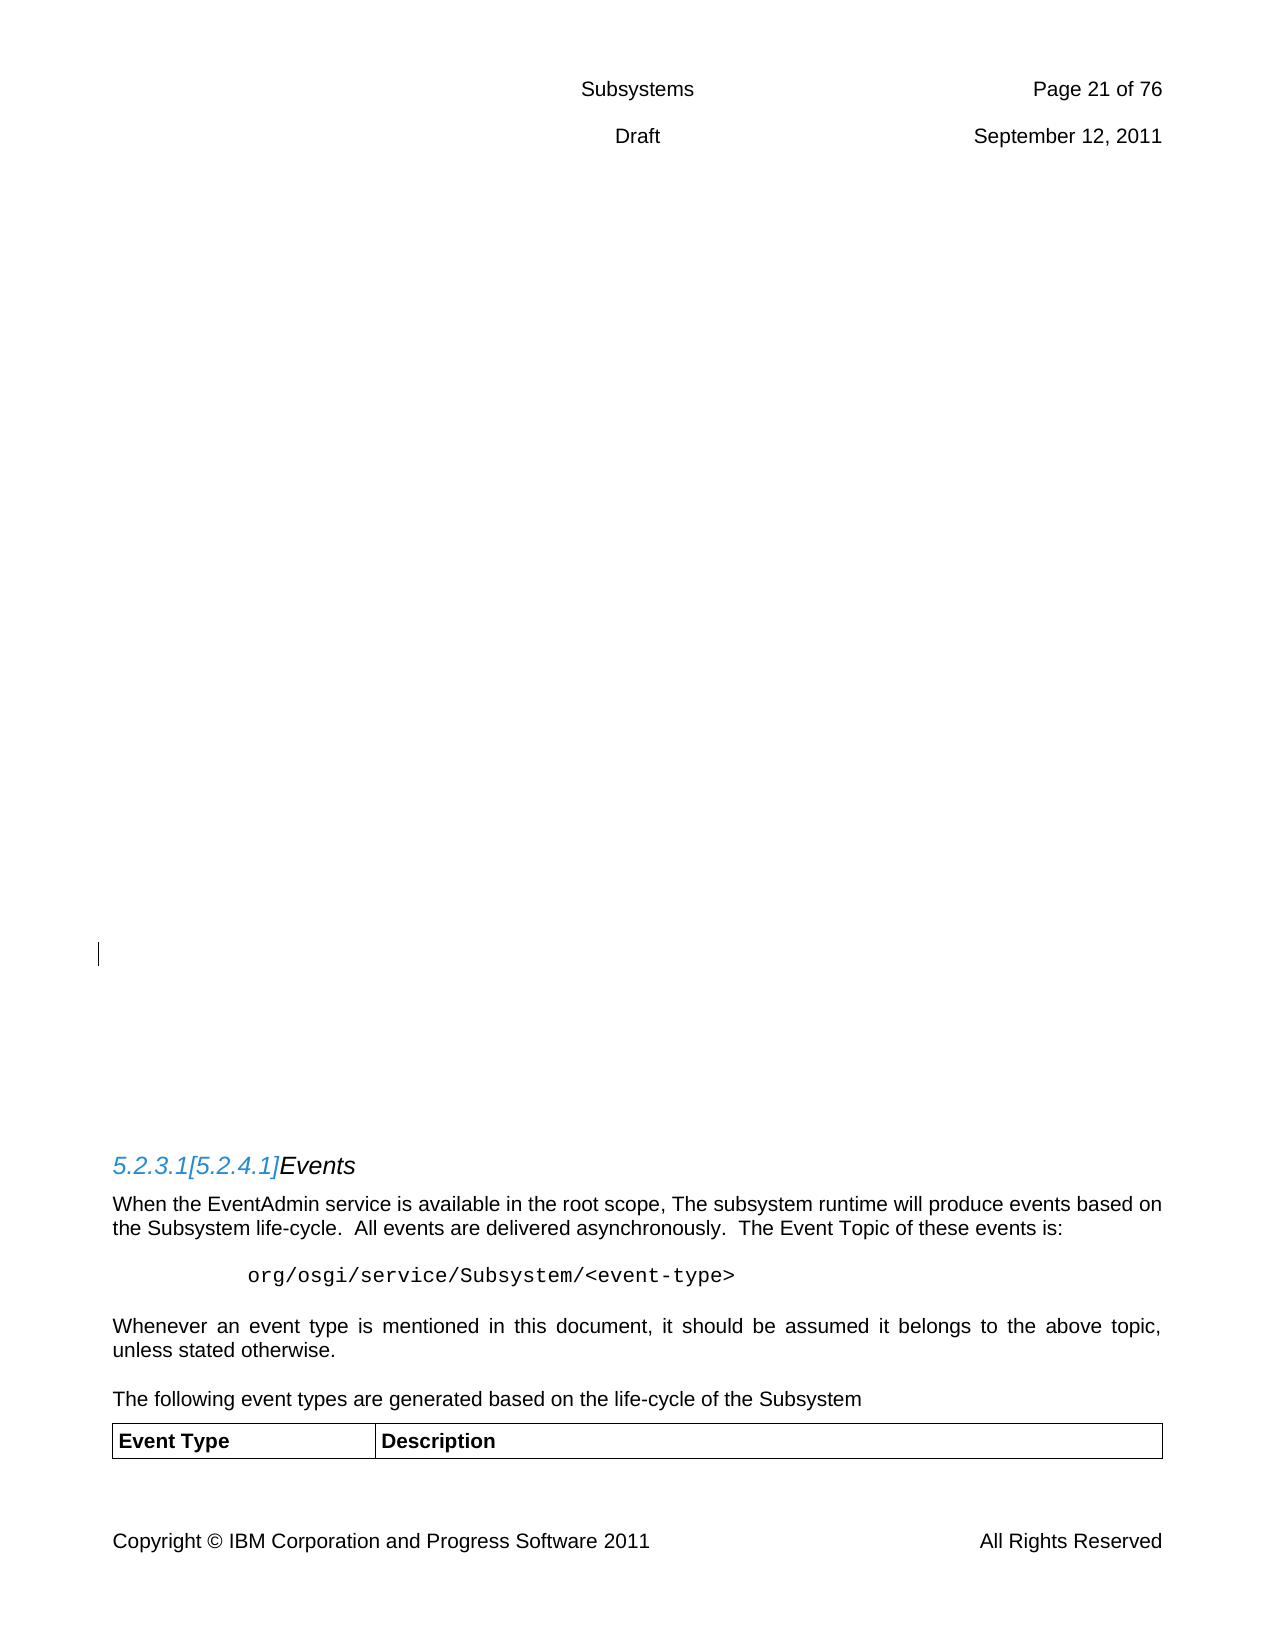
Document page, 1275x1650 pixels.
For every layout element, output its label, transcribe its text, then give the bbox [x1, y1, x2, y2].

text The following event types are generated based on the life-cycle of the Subsystem [112, 1386, 1162, 1410]
text org/osgi/service/Subsystem/<event-type> [112, 1265, 1162, 1288]
subtitle Events [112, 1151, 1162, 1179]
table_header Description [376, 1424, 1162, 1458]
table_header Event Type [113, 1424, 375, 1458]
text Whenever an event type is mentioned in this document, it should be assumed it belongs to the above topic, unless stated otherwise. [112, 1313, 1162, 1361]
text When the EventAdmin service is available in the root scope, The subsystem runtime will produce events based on the Subsystem life-cycle. All events are delivered asynchronously. The Event Topic of these events is: [112, 1192, 1162, 1240]
